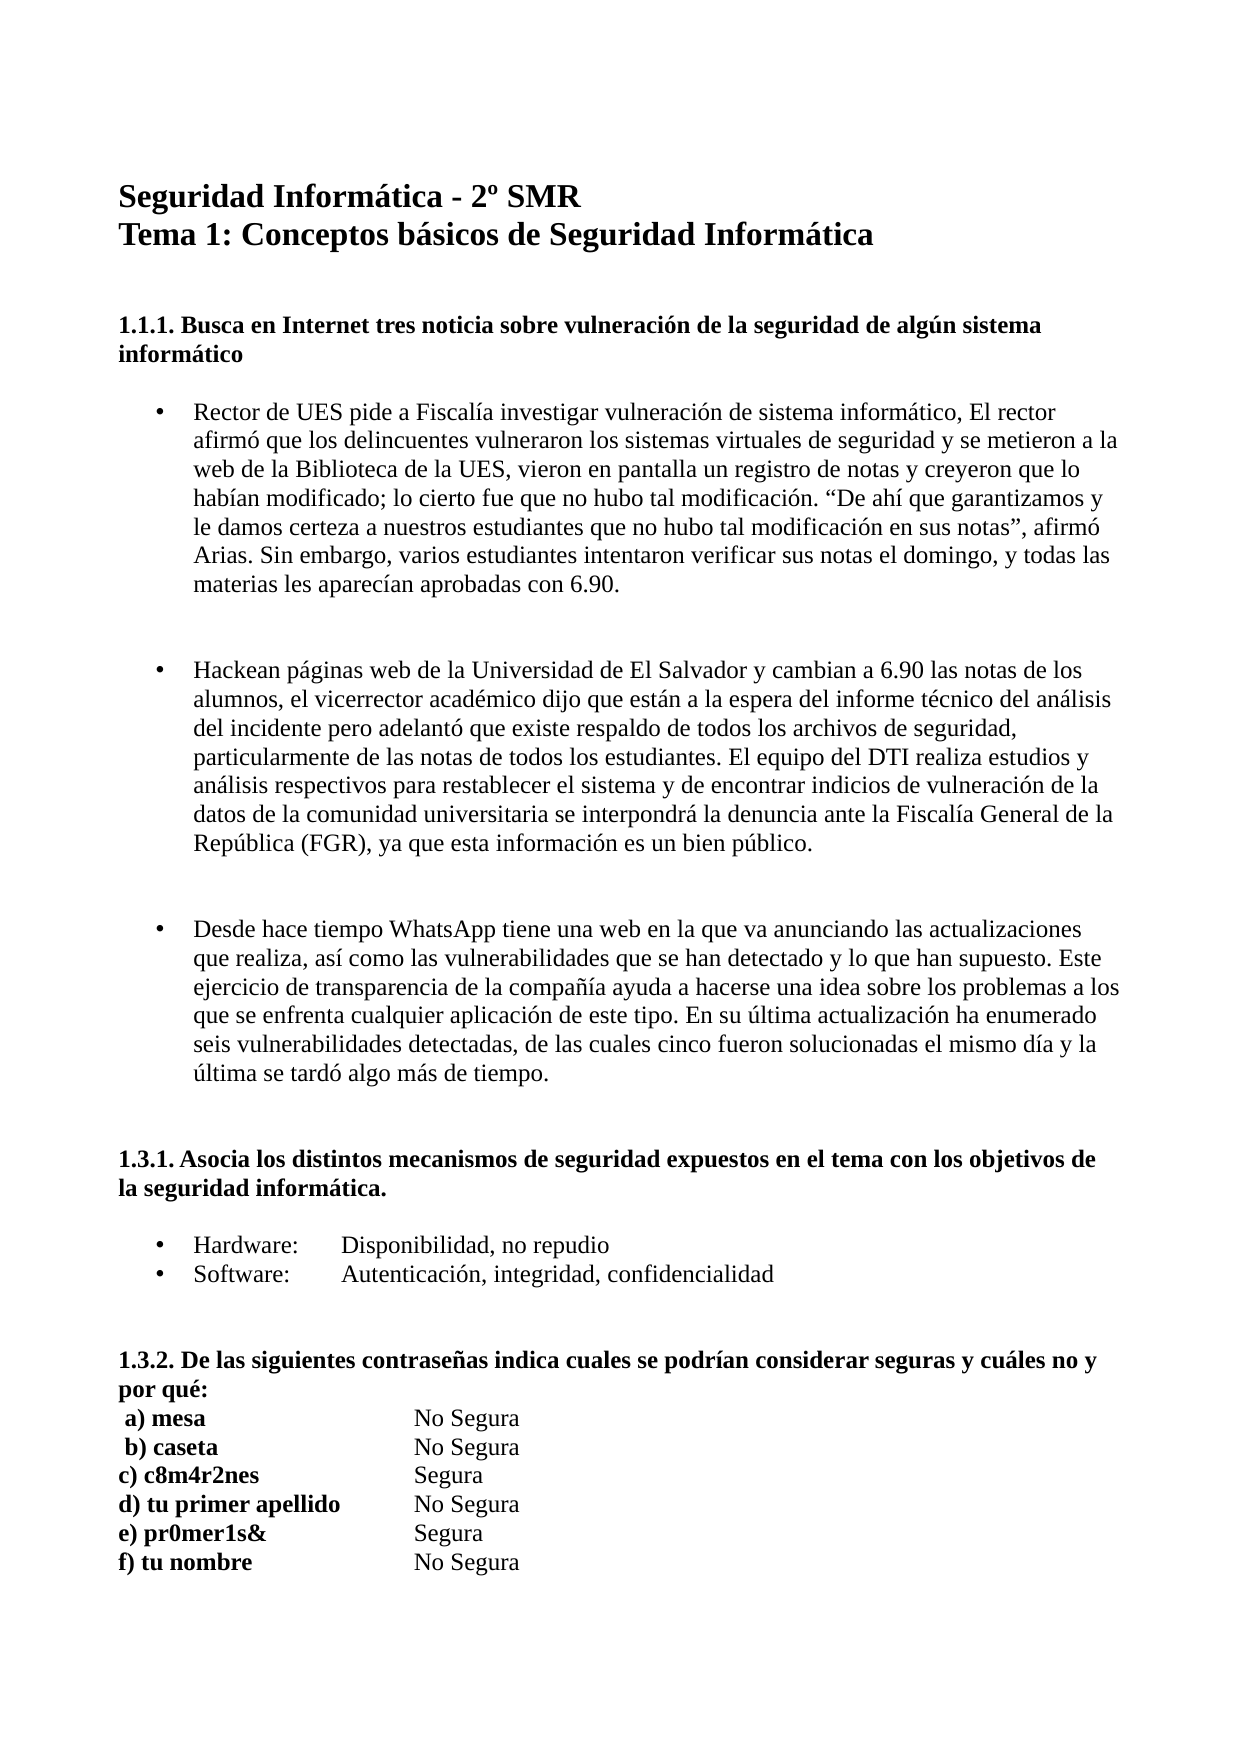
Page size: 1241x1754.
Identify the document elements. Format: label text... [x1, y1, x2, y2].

text Tema 1: Conceptos básicos de Seguridad Informática [118, 215, 1122, 253]
list Desde hace tiempo WhatsApp tiene una web en la que va anunciando las actualizaciones que realiza, así como las vulnerabilidades que se han detectado y lo que han supuesto. Este ejercicio de transparencia de la compañía ayuda a hacerse una idea sobre los problemas a los que se enfrenta cualquier aplicación de este tipo. En su última actualización ha enumerado seis vulnerabilidades detectadas, de las cuales cinco fueron solucionadas el mismo día y la última se tardó algo más de tiempo. [156, 914, 1122, 1087]
text a) mesa No Segura [118, 1403, 1122, 1432]
text e) pr0mer1s& Segura [118, 1518, 1122, 1547]
list Rector de UES pide a Fiscalía investigar vulneración de sistema informático, El rector afirmó que los delincuentes vulneraron los sistemas virtuales de seguridad y se metieron a la web de la Biblioteca de la UES, vieron en pantalla un registro de notas y creyeron que lo habían modificado; lo cierto fue que no hubo tal modificación. “De ahí que garantizamos y le damos certeza a nuestros estudiantes que no hubo tal modificación en sus notas”, afirmó Arias. Sin embargo, varios estudiantes intentaron verificar sus notas el domingo, y todas las materias les aparecían aprobadas con 6.90. [156, 397, 1122, 598]
list Software: Autenticación, integridad, confidencialidad [156, 1259, 1122, 1288]
text d) tu primer apellido No Segura [118, 1489, 1122, 1518]
text f) tu nombre No Segura [118, 1547, 1122, 1576]
text c) c8m4r2nes Segura [118, 1461, 1122, 1489]
text b) caseta No Segura [118, 1432, 1122, 1461]
text 1.1.1. Busca en Internet tres noticia sobre vulneración de la seguridad de algún sistema informático [118, 311, 1122, 368]
text Seguridad Informática - 2º SMR [118, 176, 1122, 215]
text 1.3.1. Asocia los distintos mecanismos de seguridad expuestos en el tema con los objetivos de la seguridad informática. [118, 1144, 1122, 1202]
list Hardware: Disponibilidad, no repudio [156, 1231, 1122, 1259]
list Hackean páginas web de la Universidad de El Salvador y cambian a 6.90 las notas de los alumnos, el vicerrector académico dijo que están a la espera del informe técnico del análisis del incidente pero adelantó que existe respaldo de todos los archivos de seguridad, particularmente de las notas de todos los estudiantes. El equipo del DTI realiza estudios y análisis respectivos para restablecer el sistema y de encontrar indicios de vulneración de la datos de la comunidad universitaria se interpondrá la denuncia ante la Fiscalía General de la República (FGR), ya que esta información es un bien público. [156, 656, 1122, 857]
text 1.3.2. De las siguientes contraseñas indica cuales se podrían considerar seguras y cuáles no y por qué: [118, 1346, 1122, 1403]
